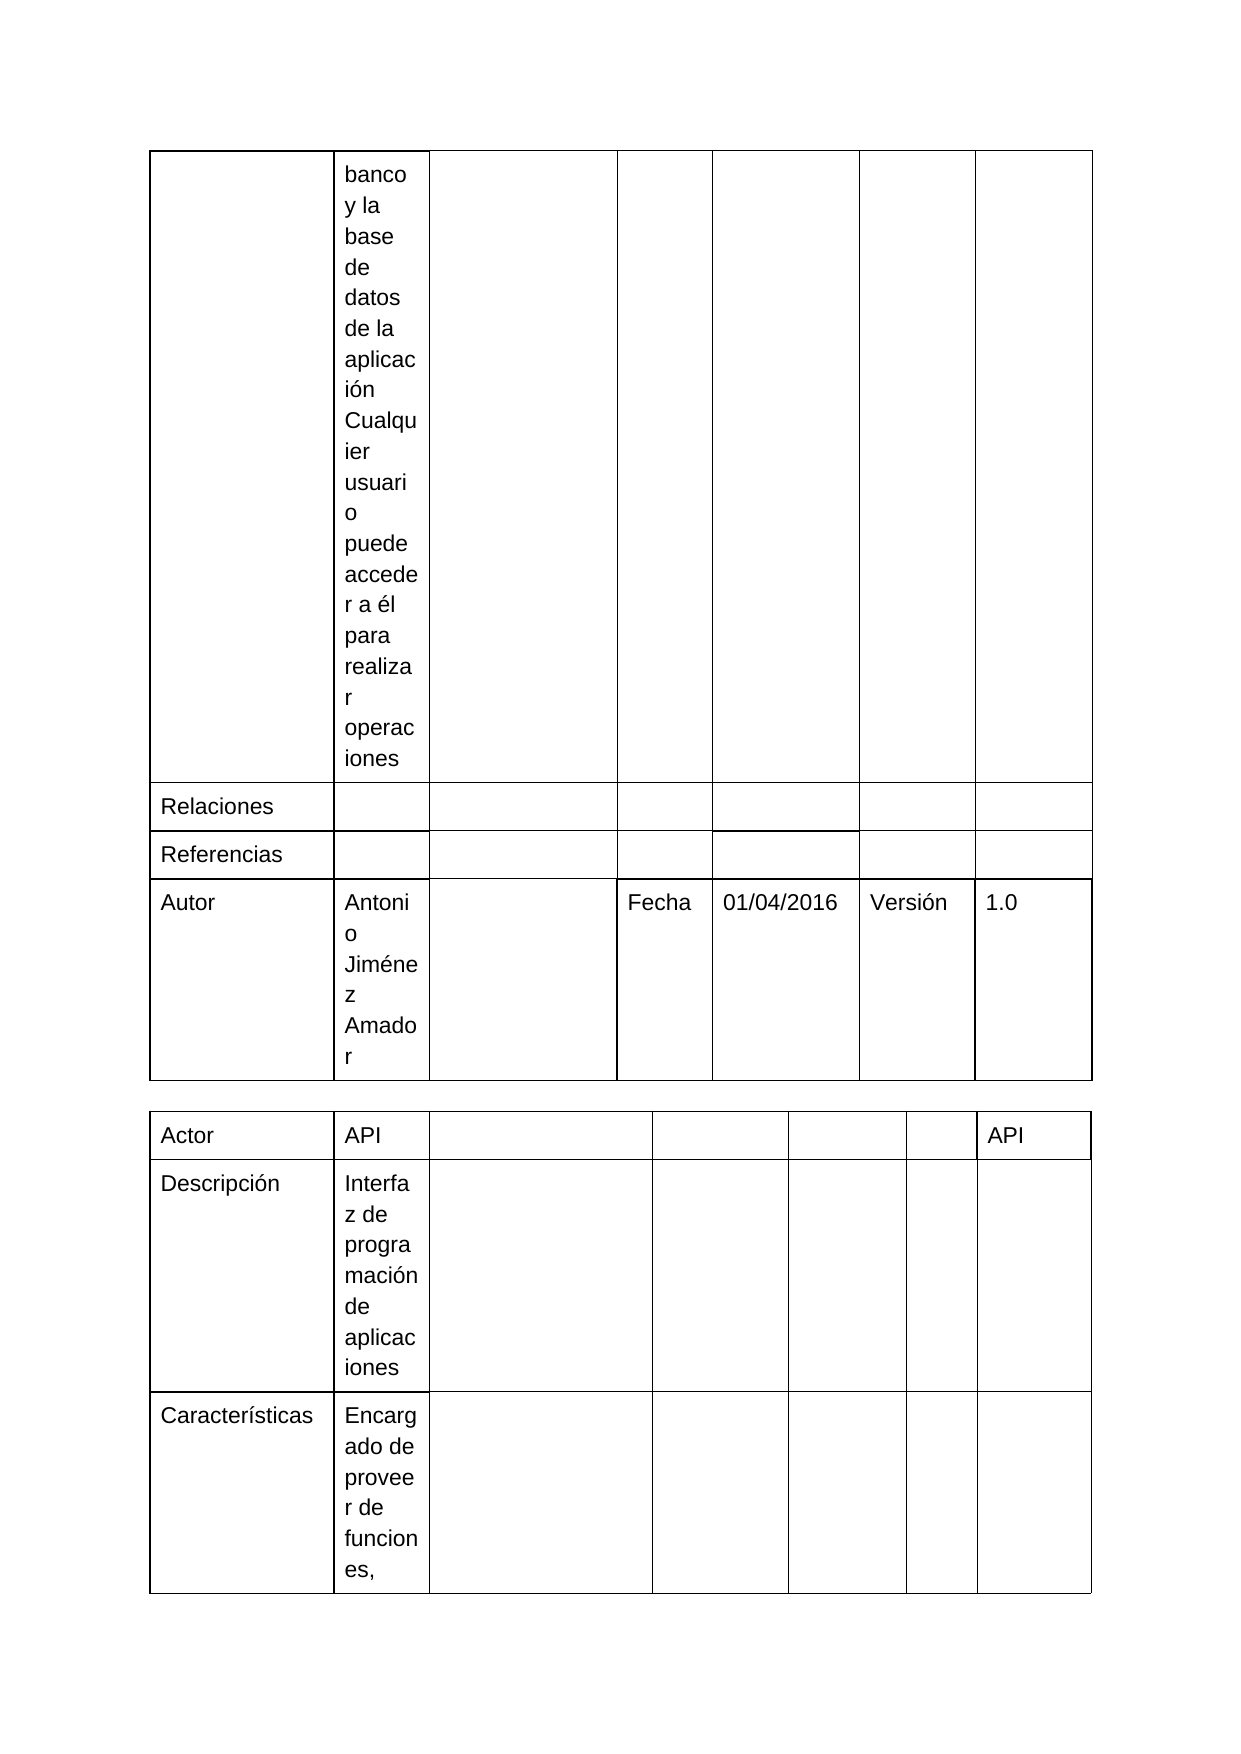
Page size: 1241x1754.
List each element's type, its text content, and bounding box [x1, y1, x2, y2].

table_cell [976, 151, 1092, 782]
table_cell Descripción [151, 1160, 333, 1391]
table_cell Referencias [151, 832, 333, 878]
table_cell [653, 1160, 788, 1391]
table_cell [335, 783, 429, 830]
table_cell Antonio Jiménez Amador [335, 880, 429, 1079]
table_cell Encargado de proveer de funciones, [335, 1393, 429, 1593]
table_cell [713, 832, 859, 878]
table_cell [978, 1392, 1091, 1593]
table_cell [789, 1392, 906, 1593]
table_cell Autor [151, 880, 333, 1079]
table_cell [653, 1392, 788, 1593]
table_cell Versión [860, 880, 974, 1079]
table_cell 01/04/2016 [713, 880, 859, 1079]
table_cell [978, 1160, 1091, 1391]
table_cell [430, 879, 616, 1079]
table_cell [860, 151, 975, 782]
table_header [789, 1112, 906, 1158]
table_cell [976, 783, 1092, 830]
table_cell [430, 831, 617, 878]
table_cell [618, 831, 712, 878]
table_cell Interfaz de programación de aplicaciones [335, 1160, 429, 1391]
table_cell [976, 831, 1092, 878]
table_cell 1.0 [976, 880, 1091, 1079]
table_cell [713, 783, 859, 830]
table_cell [430, 1160, 652, 1391]
table_cell [713, 151, 859, 782]
table_cell [618, 151, 712, 782]
table_cell [430, 1392, 652, 1593]
table_header [907, 1112, 976, 1158]
table_cell [151, 152, 333, 782]
table_header Actor [151, 1112, 333, 1158]
table_cell banco y la base de datos de la aplicación Cualquier usuario puede acceder a él para realizar operaciones [335, 152, 429, 782]
table_header API [978, 1112, 1090, 1158]
table_cell [430, 783, 617, 830]
table_cell Relaciones [151, 783, 333, 830]
table_cell [907, 1160, 977, 1391]
table_cell [789, 1160, 906, 1391]
table_cell [860, 831, 975, 878]
table_cell [860, 783, 975, 830]
table_header [430, 1112, 652, 1158]
table_cell Características [151, 1393, 333, 1593]
table_cell [430, 151, 617, 782]
table_cell Fecha [618, 880, 712, 1079]
table_header [653, 1112, 788, 1158]
table_cell [335, 832, 429, 878]
table_cell [907, 1392, 977, 1593]
table_cell [618, 783, 712, 830]
table_header API [335, 1112, 429, 1158]
